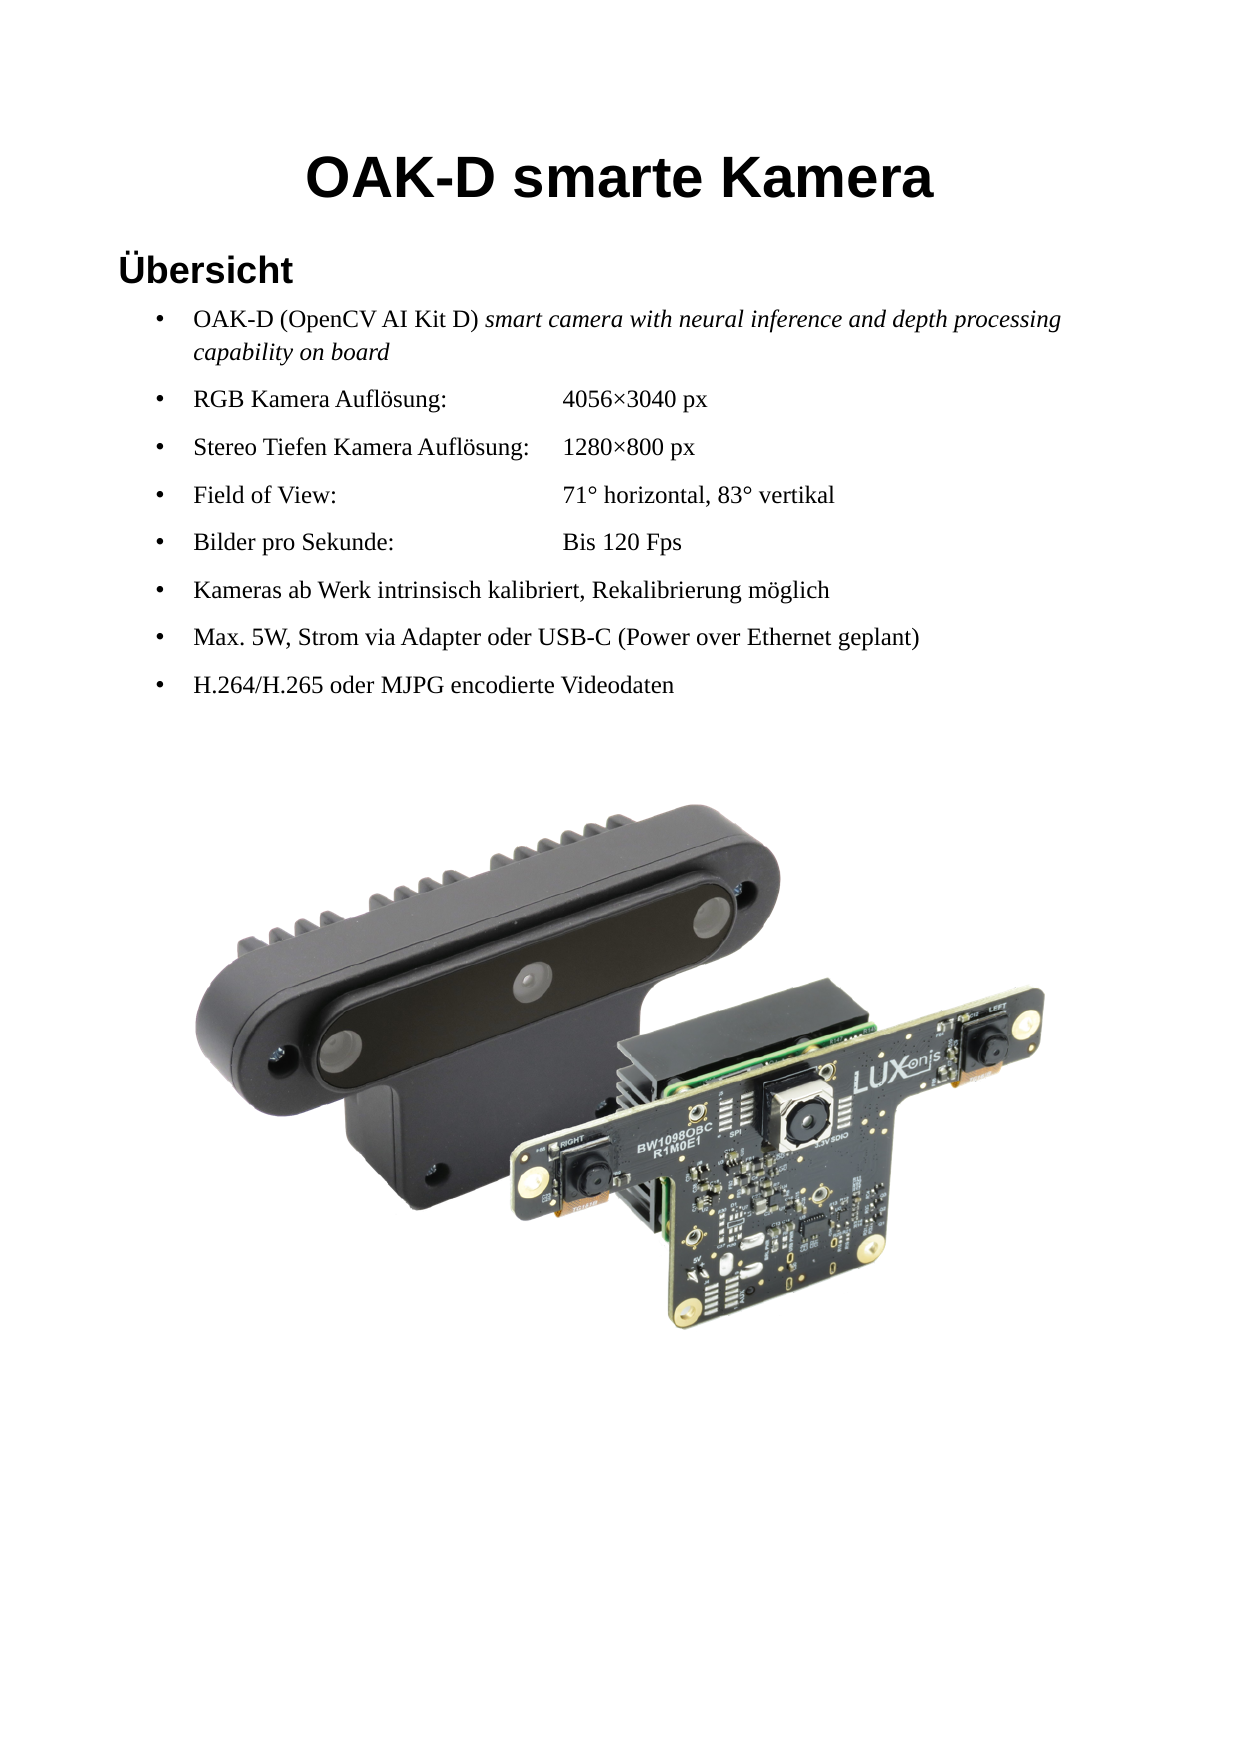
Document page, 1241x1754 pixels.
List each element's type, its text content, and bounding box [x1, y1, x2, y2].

list Max. 5W, Strom via Adapter oder USB-C (Power over Ethernet geplant) [156, 622, 1122, 651]
title OAK-D smarte Kamera [118, 143, 1122, 210]
picture [188, 801, 1052, 1339]
list Bilder pro Sekunde: Bis 120 Fps [156, 527, 1122, 556]
list Kameras ab Werk intrinsisch kalibriert, Rekalibrierung möglich [156, 575, 1122, 604]
list OAK-D (OpenCV AI Kit D) smart camera with neural inference and depth processing capability on board [156, 304, 1122, 366]
list Field of View: 71° horizontal, 83° vertikal [156, 480, 1122, 508]
subtitle Übersicht [118, 248, 1122, 291]
list Stereo Tiefen Kamera Auflösung: 1280×800 px [156, 432, 1122, 461]
list H.264/H.265 oder MJPG encodierte Videodaten [156, 670, 1122, 699]
list RGB Kamera Auflösung: 4056×3040 px [156, 384, 1122, 413]
